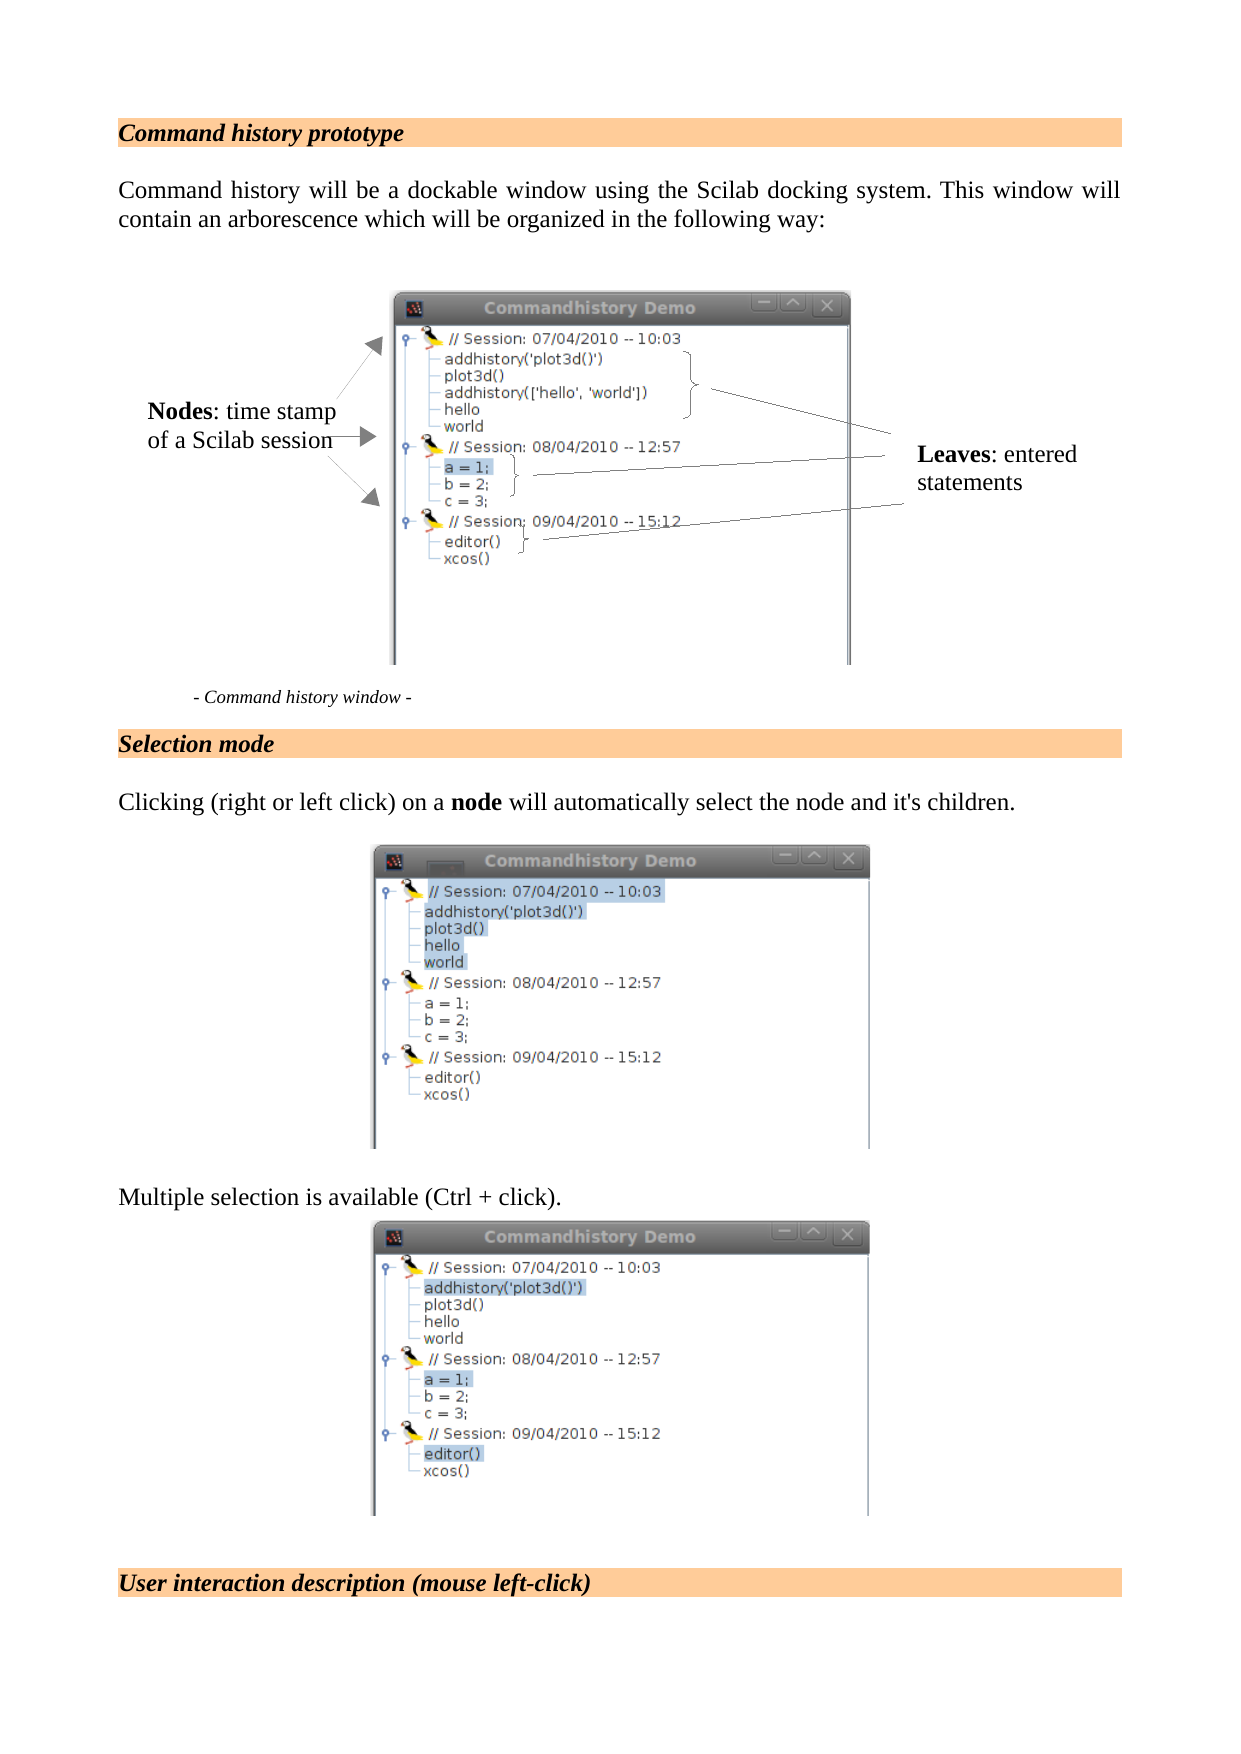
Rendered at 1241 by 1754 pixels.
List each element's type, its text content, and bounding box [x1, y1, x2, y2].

picture [389, 290, 852, 665]
text Clicking (right or left click) on a node will automatically select the node and it's children. [118, 787, 1122, 815]
text User interaction description (mouse left-click) [118, 1568, 1122, 1597]
text Selection mode [118, 729, 1122, 758]
picture [370, 1220, 870, 1516]
text Command history prototype [118, 118, 1122, 147]
text Multiple selection is available (Ctrl + click). [118, 1182, 1122, 1211]
text Command history will be a dockable window using the Scilab docking system. This window will contain an arborescence which will be organized in the following way: [118, 176, 1122, 233]
picture [369, 844, 871, 1149]
list - Command history window - [156, 664, 1122, 707]
